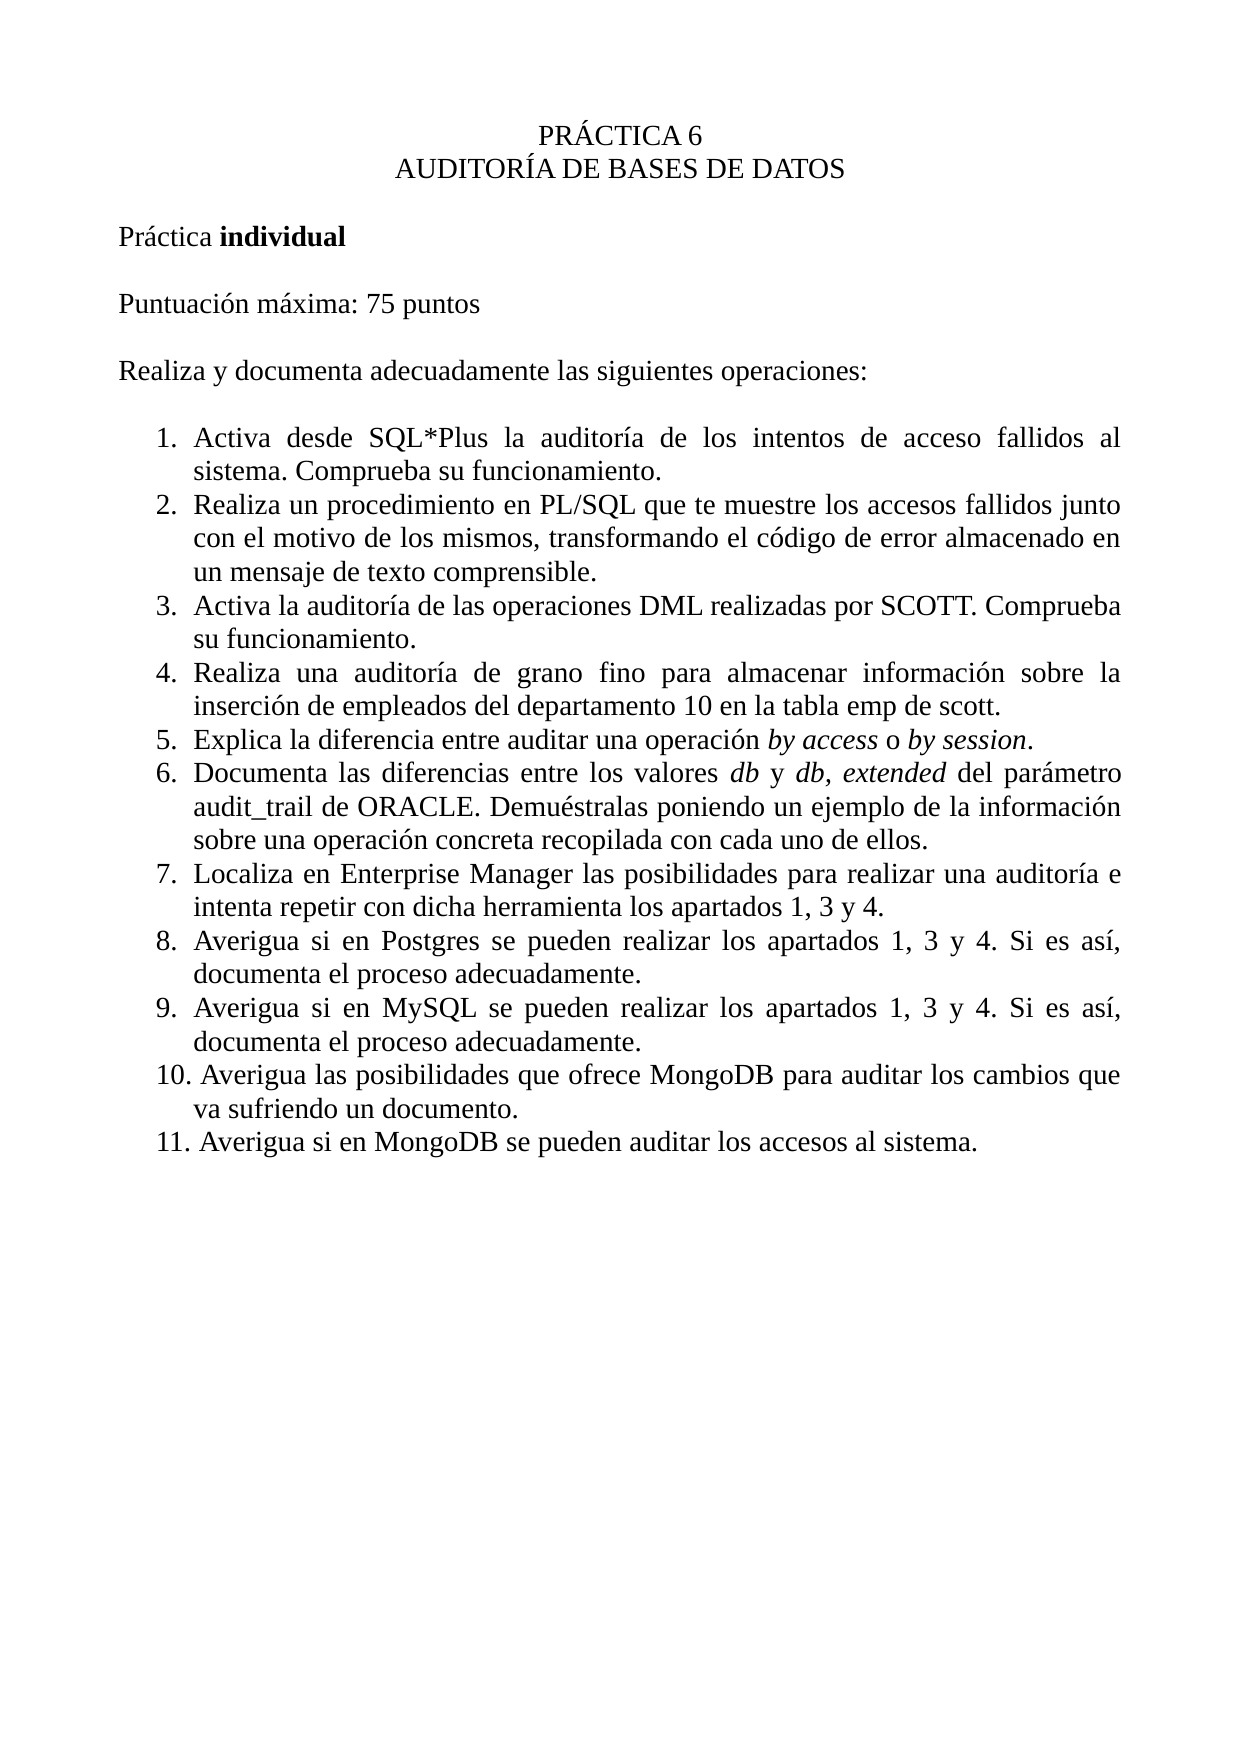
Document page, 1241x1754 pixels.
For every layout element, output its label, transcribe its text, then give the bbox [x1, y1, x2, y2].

list Explica la diferencia entre auditar una operación by access o by session. [156, 722, 1122, 755]
text AUDITORÍA DE BASES DE DATOS [118, 152, 1122, 185]
list Averigua si en MongoDB se pueden auditar los accesos al sistema. [156, 1124, 1122, 1158]
text Práctica individual [118, 219, 1122, 252]
text PRÁCTICA 6 [118, 118, 1122, 152]
text Realiza y documenta adecuadamente las siguientes operaciones: [118, 353, 1122, 386]
list Activa desde SQL*Plus la auditoría de los intentos de acceso fallidos al sistema. Comprueba su funcionamiento. [156, 420, 1122, 487]
list Averigua las posibilidades que ofrece MongoDB para auditar los cambios que va sufriendo un documento. [156, 1057, 1122, 1124]
list Realiza una auditoría de grano fino para almacenar información sobre la inserción de empleados del departamento 10 en la tabla emp de scott. [156, 655, 1122, 722]
list Activa la auditoría de las operaciones DML realizadas por SCOTT. Comprueba su funcionamiento. [156, 588, 1122, 655]
text Puntuación máxima: 75 puntos [118, 286, 1122, 319]
list Averigua si en Postgres se pueden realizar los apartados 1, 3 y 4. Si es así, documenta el proceso adecuadamente. [156, 923, 1122, 990]
list Documenta las diferencias entre los valores db y db, extended del parámetro audit_trail de ORACLE. Demuéstralas poniendo un ejemplo de la información sobre una operación concreta recopilada con cada uno de ellos. [156, 755, 1122, 856]
list Averigua si en MySQL se pueden realizar los apartados 1, 3 y 4. Si es así, documenta el proceso adecuadamente. [156, 990, 1122, 1057]
list Localiza en Enterprise Manager las posibilidades para realizar una auditoría e intenta repetir con dicha herramienta los apartados 1, 3 y 4. [156, 856, 1122, 923]
list Realiza un procedimiento en PL/SQL que te muestre los accesos fallidos junto con el motivo de los mismos, transformando el código de error almacenado en un mensaje de texto comprensible. [156, 487, 1122, 588]
